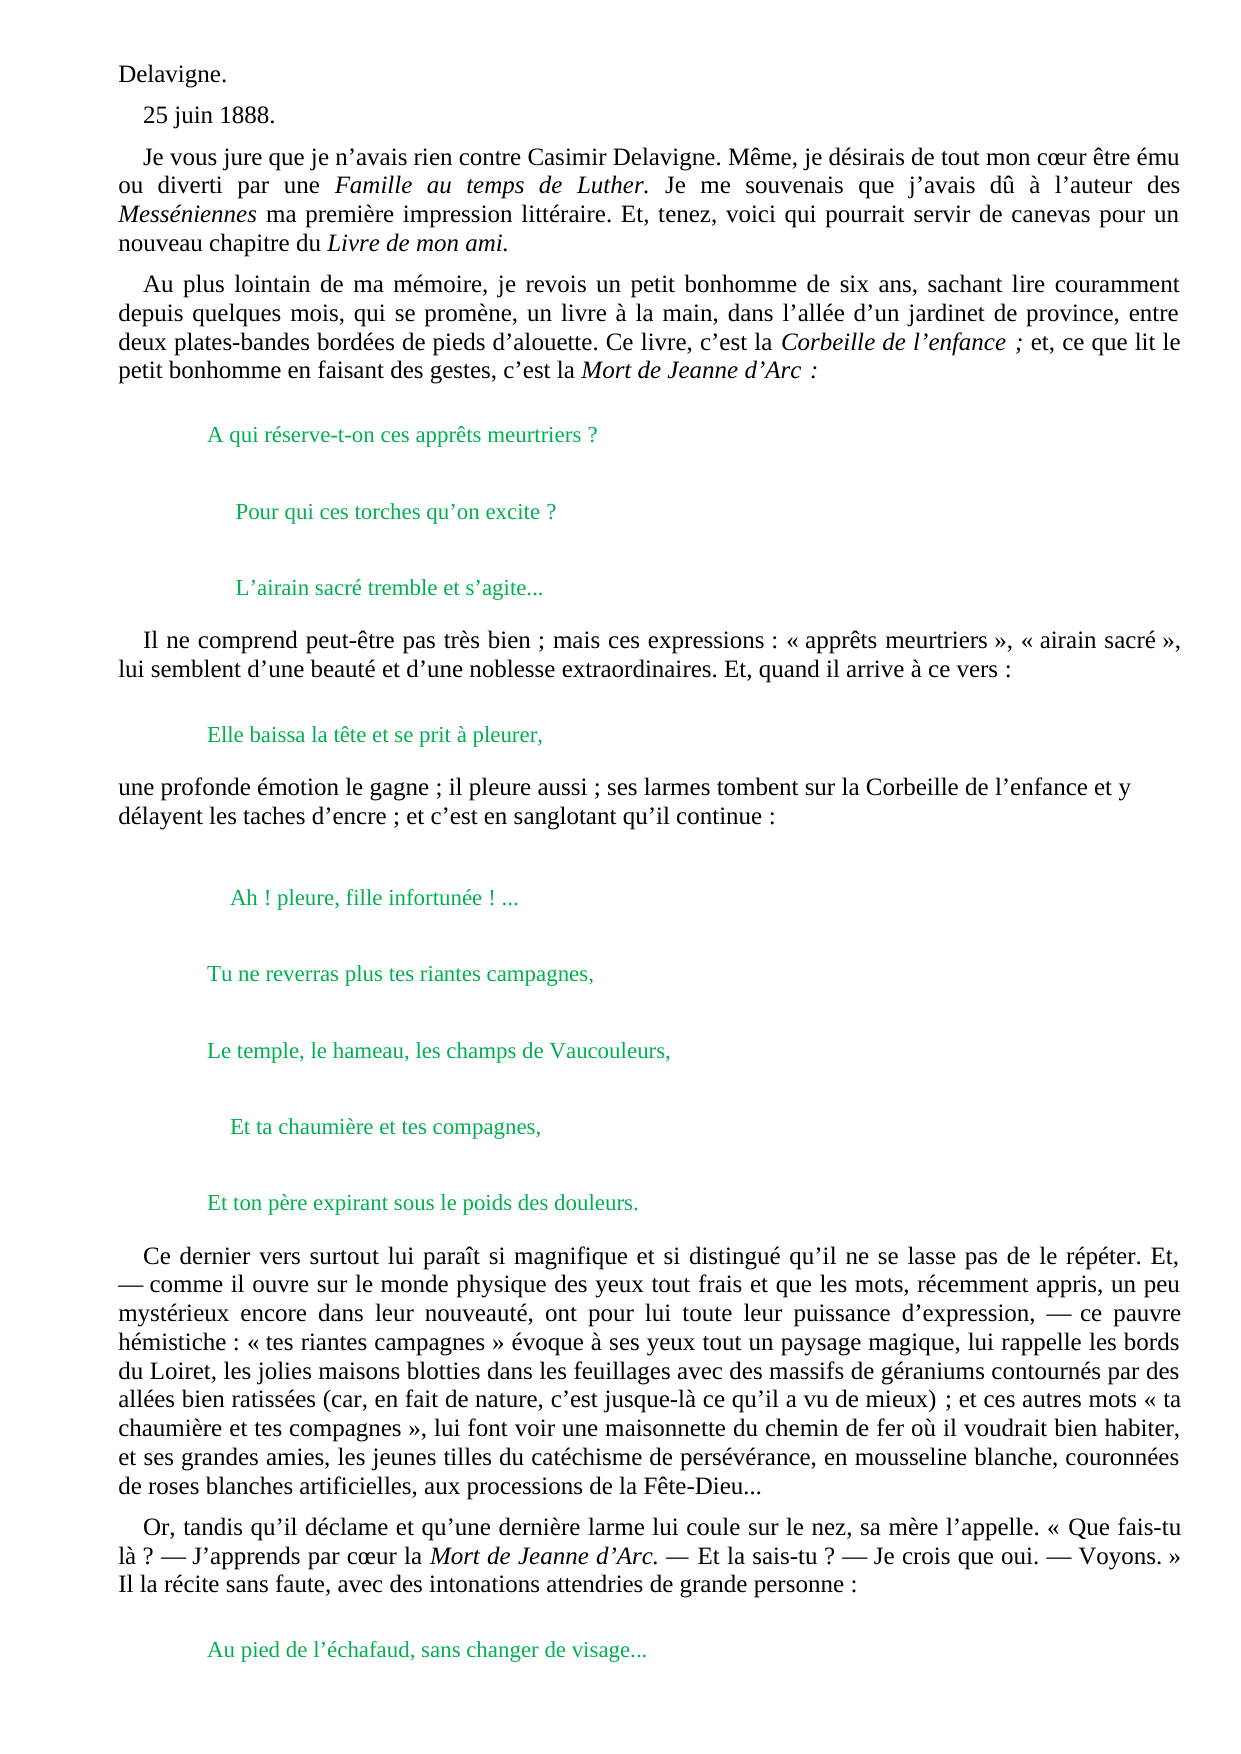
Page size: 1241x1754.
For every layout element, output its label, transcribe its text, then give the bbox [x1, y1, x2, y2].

text Elle baissa la tête et se prit à pleurer, [207, 721, 1181, 747]
text Pour qui ces torches qu’on excite ? [207, 498, 1181, 524]
text Tu ne reverras plus tes riantes campagnes, [207, 960, 1181, 987]
text 25 juin 1888. [118, 100, 1181, 129]
text A qui réserve-t-on ces apprêts meurtriers ? [207, 422, 1181, 448]
text Or, tandis qu’il déclame et qu’une dernière larme lui coule sur le nez, sa mère l’appelle. « Que fais-tu là ? — J’apprends par cœur la Mort de Jeanne d’Arc. — Et la sais-tu ? — Je crois que oui. — Voyons. » Il la récite sans faute, avec des intonations attendries de grande personne : [118, 1512, 1181, 1598]
text Et ta chaumière et tes compagnes, [207, 1113, 1181, 1139]
text L’airain sacré tremble et s’agite... [207, 574, 1181, 601]
text Delavigne. [118, 59, 1181, 88]
text Ce dernier vers surtout lui paraît si magnifique et si distingué qu’il ne se lasse pas de le répéter. Et, — comme il ouvre sur le monde physique des yeux tout frais et que les mots, récemment appris, un peu mystérieux encore dans leur nouveauté, ont pour lui toute leur puissance d’expression, — ce pauvre hémistiche : « tes riantes campagnes » évoque à ses yeux tout un paysage magique, lui rappelle les bords du Loiret, les jolies maisons blotties dans les feuillages avec des massifs de géraniums contournés par des allées bien ratissées (car, en fait de nature, c’est jusque-là ce qu’il a vu de mieux) ; et ces autres mots « ta chaumière et tes compagnes », lui font voir une maisonnette du chemin de fer où il voudrait bien habiter, et ses grandes amies, les jeunes tilles du catéchisme de persévérance, en mousseline blanche, couronnées de roses blanches artificielles, aux processions de la Fête-Dieu... [118, 1241, 1181, 1499]
text Le temple, le hameau, les champs de Vaucouleurs, [207, 1037, 1181, 1063]
text Et ton père expirant sous le poids des douleurs. [207, 1189, 1181, 1216]
text Au pied de l’échafaud, sans changer de visage... [207, 1636, 1181, 1662]
text Il ne comprend peut-être pas très bien ; mais ces expressions : « apprêts meurtriers », « airain sacré », lui semblent d’une beauté et d’une noblesse extraordinaires. Et, quand il arrive à ce vers : [118, 626, 1181, 683]
text Je vous jure que je n’avais rien contre Casimir Delavigne. Même, je désirais de tout mon cœur être ému ou diverti par une Famille au temps de Luther. Je me souvenais que j’avais dû à l’auteur des Messéniennes ma première impression littéraire. Et, tenez, voici qui pourrait servir de canevas pour un nouveau chapitre du Livre de mon ami. [118, 142, 1181, 257]
text Au plus lointain de ma mémoire, je revois un petit bonhomme de six ans, sachant lire couramment depuis quelques mois, qui se promène, un livre à la main, dans l’allée d’un jardinet de province, entre deux plates-bandes bordées de pieds d’alouette. Ce livre, c’est la Corbeille de l’enfance ; et, ce que lit le petit bonhomme en faisant des gestes, c’est la Mort de Jeanne d’Arc : [118, 269, 1181, 384]
text Ah ! pleure, fille infortunée ! ... [207, 884, 1181, 910]
text une profonde émotion le gagne ; il pleure aussi ; ses larmes tombent sur la Corbeille de l’enfance et y délayent les taches d’encre ; et c’est en sanglotant qu’il continue : [118, 772, 1181, 829]
